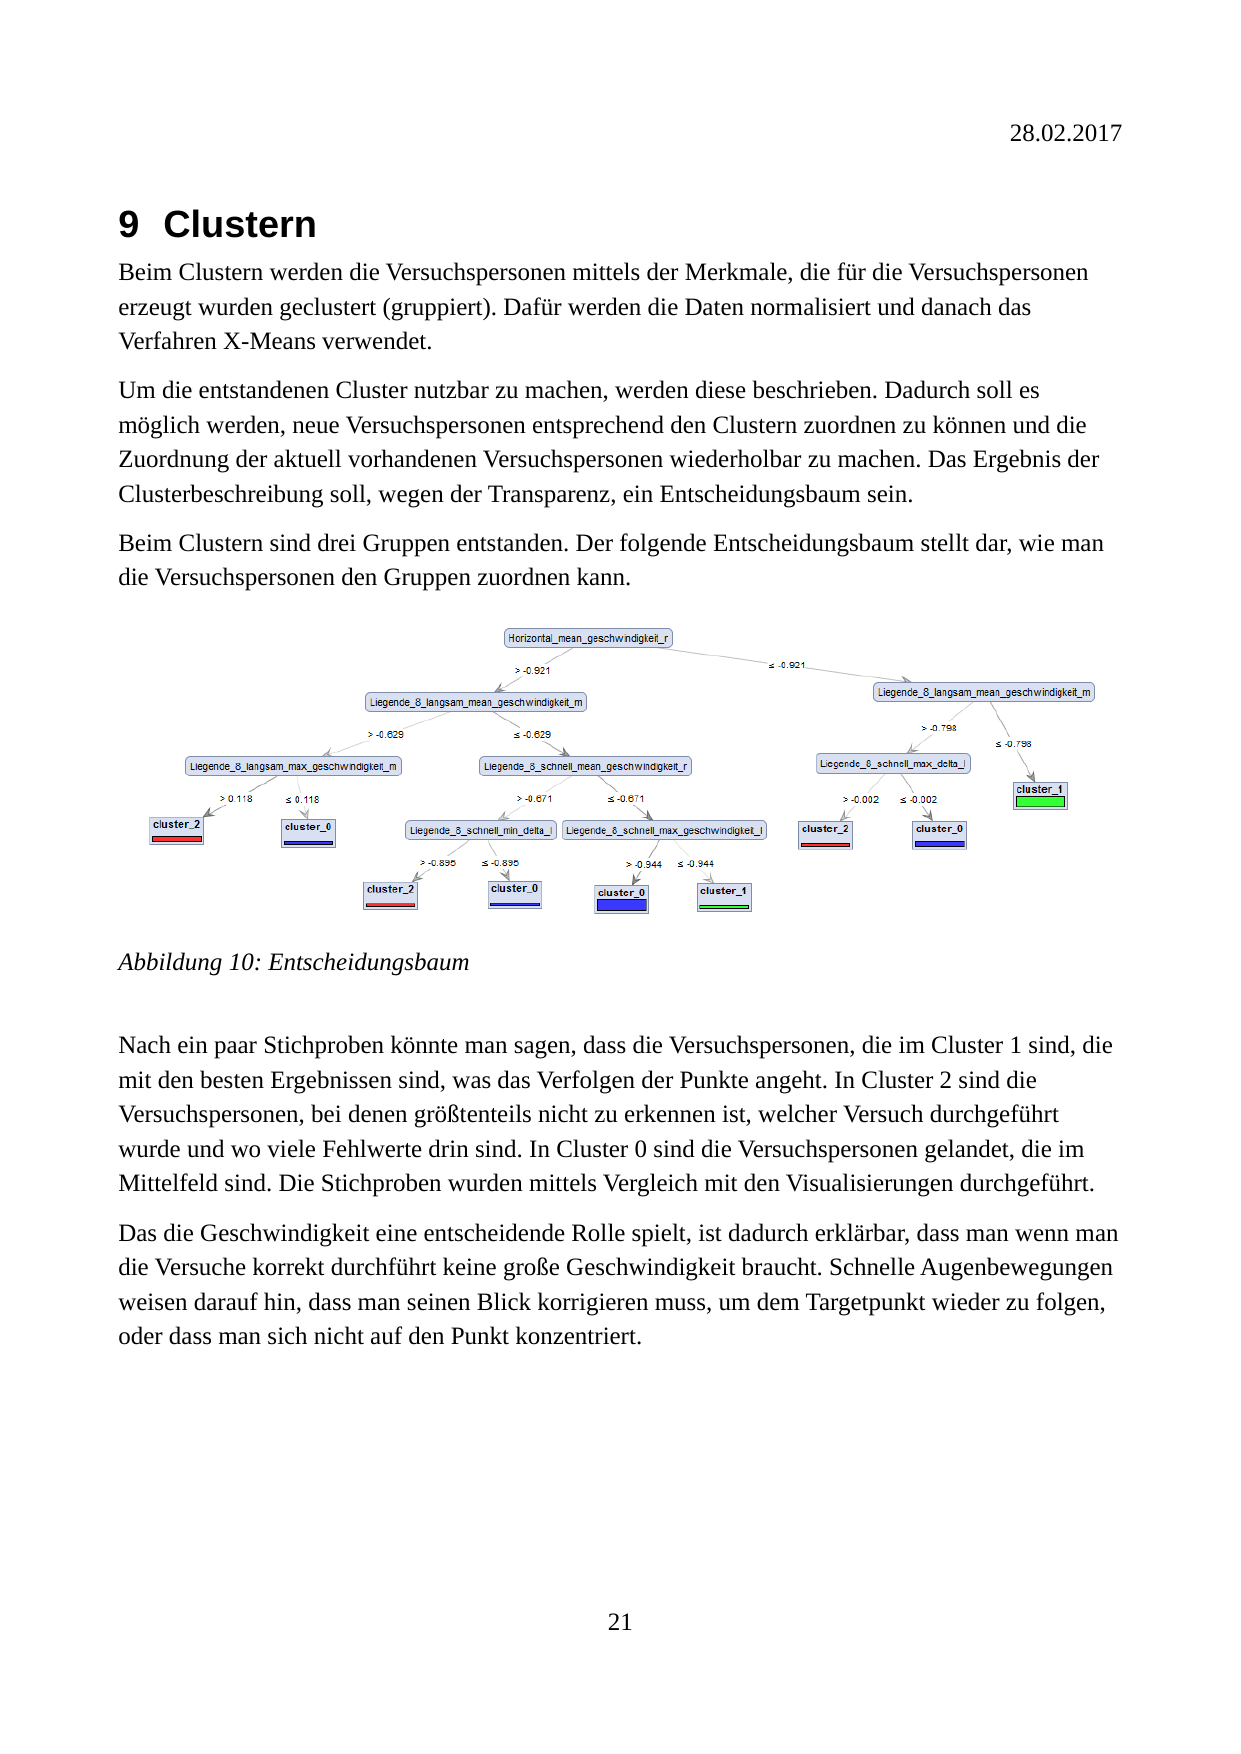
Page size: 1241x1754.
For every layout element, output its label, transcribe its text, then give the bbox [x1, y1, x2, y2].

text Das die Geschwindigkeit eine entscheidende Rolle spielt, ist dadurch erklärbar, dass man wenn man die Versuche korrekt durchführt keine große Geschwindigkeit braucht. Schnelle Augenbewegungen weisen darauf hin, dass man seinen Blick korrigieren muss, um dem Targetpunkt wieder zu folgen, oder dass man sich nicht auf den Punkt konzentriert. [118, 1218, 1122, 1350]
text Beim Clustern sind drei Gruppen entstanden. Der folgende Entscheidungsbaum stellt dar, wie man die Versuchspersonen den Gruppen zuordnen kann. [118, 528, 1122, 591]
subtitle Clustern [118, 201, 1122, 245]
text Beim Clustern werden die Versuchspersonen mittels der Merkmale, die für die Versuchspersonen erzeugt wurden geclustert (gruppiert). Dafür werden die Daten normalisiert und danach das Verfahren X-Means verwendet. [118, 257, 1122, 355]
text Nach ein paar Stichproben könnte man sagen, dass die Versuchspersonen, die im Cluster 1 sind, die mit den besten Ergebnissen sind, was das Verfolgen der Punkte angeht. In Cluster 2 sind die Versuchspersonen, bei denen größtenteils nicht zu erkennen ist, welcher Versuch durchgeführt wurde und wo viele Fehlwerte drin sind. In Cluster 0 sind die Versuchspersonen gelandet, die im Mittelfeld sind. Die Stichproben wurden mittels Vergleich mit den Visualisierungen durchgeführt. [118, 1031, 1122, 1197]
picture [118, 624, 1123, 947]
text Abbildung 10: Entscheidungsbaum [118, 947, 1122, 976]
text Um die entstandenen Cluster nutzbar zu machen, werden diese beschrieben. Dadurch soll es möglich werden, neue Versuchspersonen entsprechend den Clustern zuordnen zu können und die Zuordnung der aktuell vorhandenen Versuchspersonen wiederholbar zu machen. Das Ergebnis der Clusterbeschreibung soll, wegen der Transparenz, ein Entscheidungsbaum sein. [118, 376, 1122, 508]
